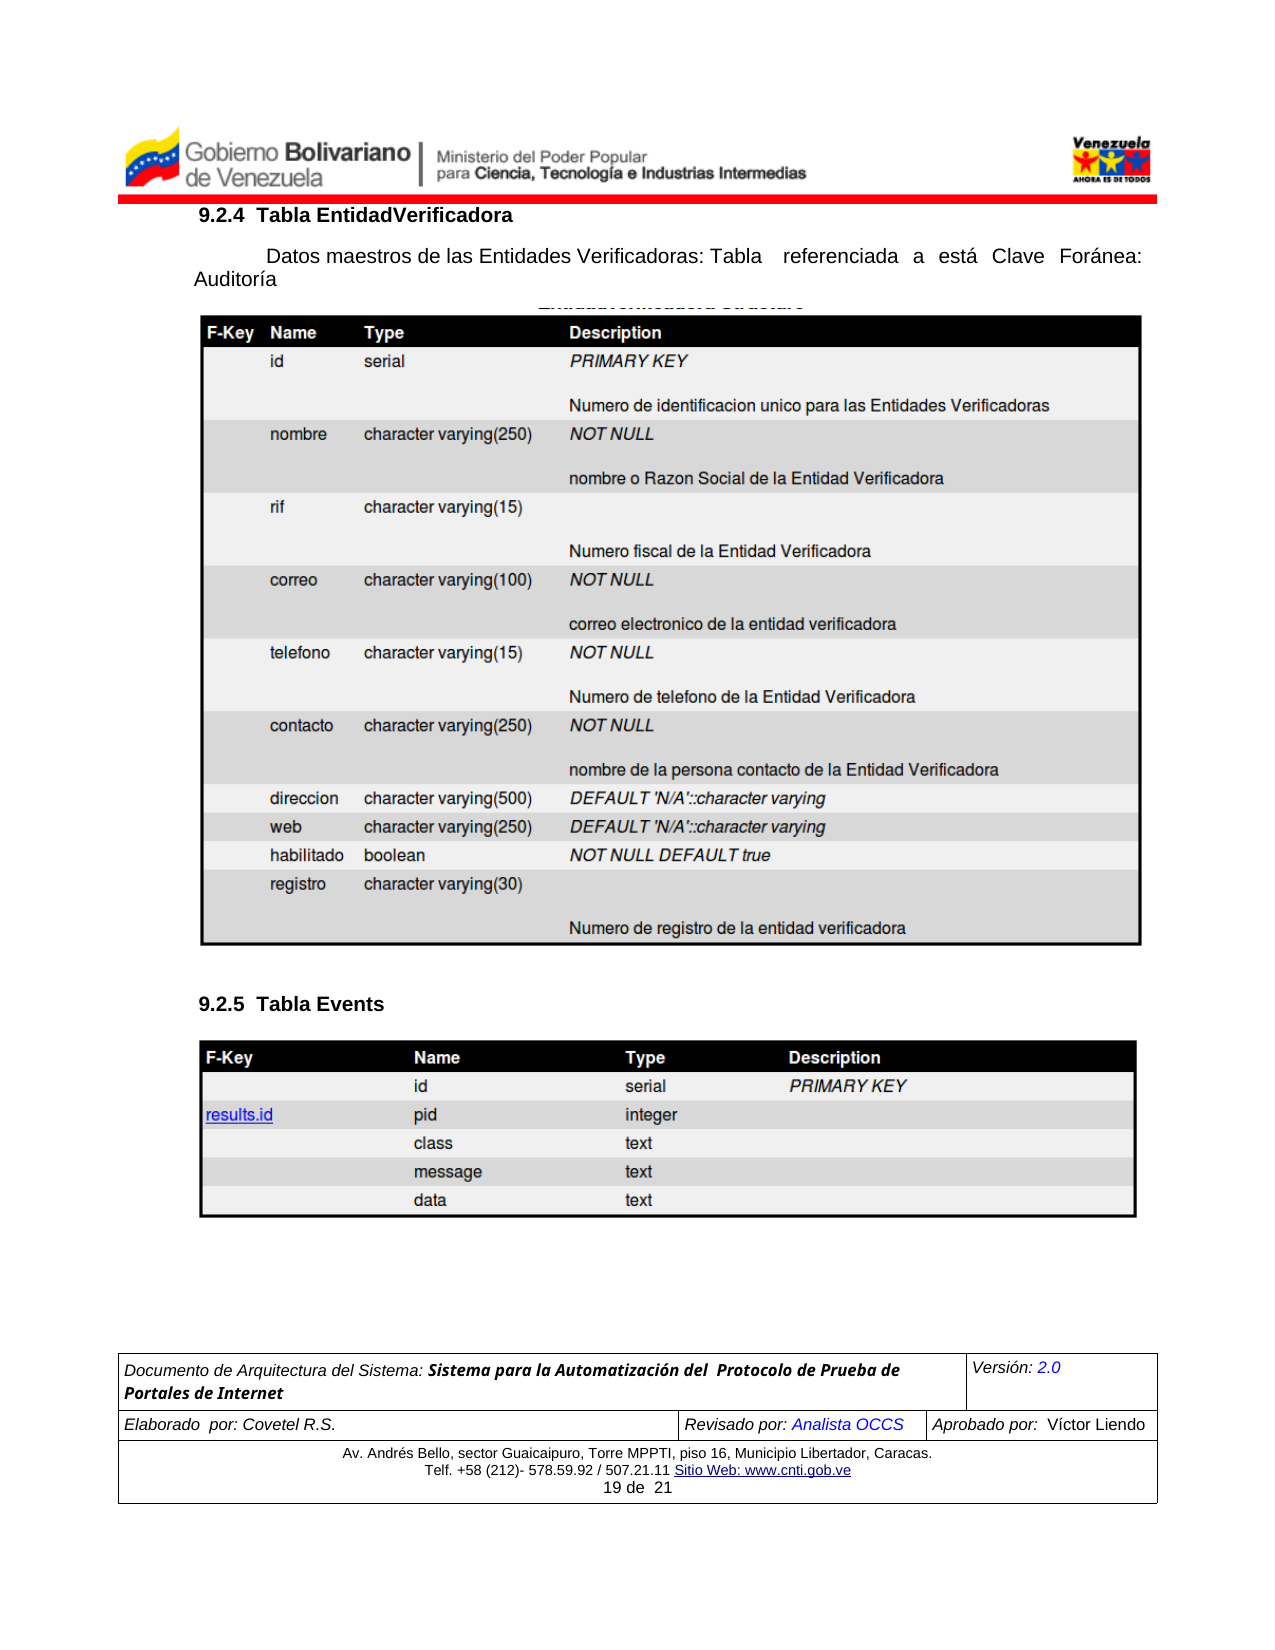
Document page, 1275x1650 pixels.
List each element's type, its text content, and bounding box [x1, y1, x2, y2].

subtitle Tabla EntidadVerificadora [192, 204, 1157, 227]
picture [191, 1033, 1142, 1224]
picture [118, 118, 1157, 204]
text Datos maestros de las Entidades Verificadoras: Tabla referenciada a está Clave Foránea: Auditoría [118, 244, 1157, 291]
subtitle Tabla Events [192, 992, 1157, 1016]
picture [192, 308, 1148, 952]
